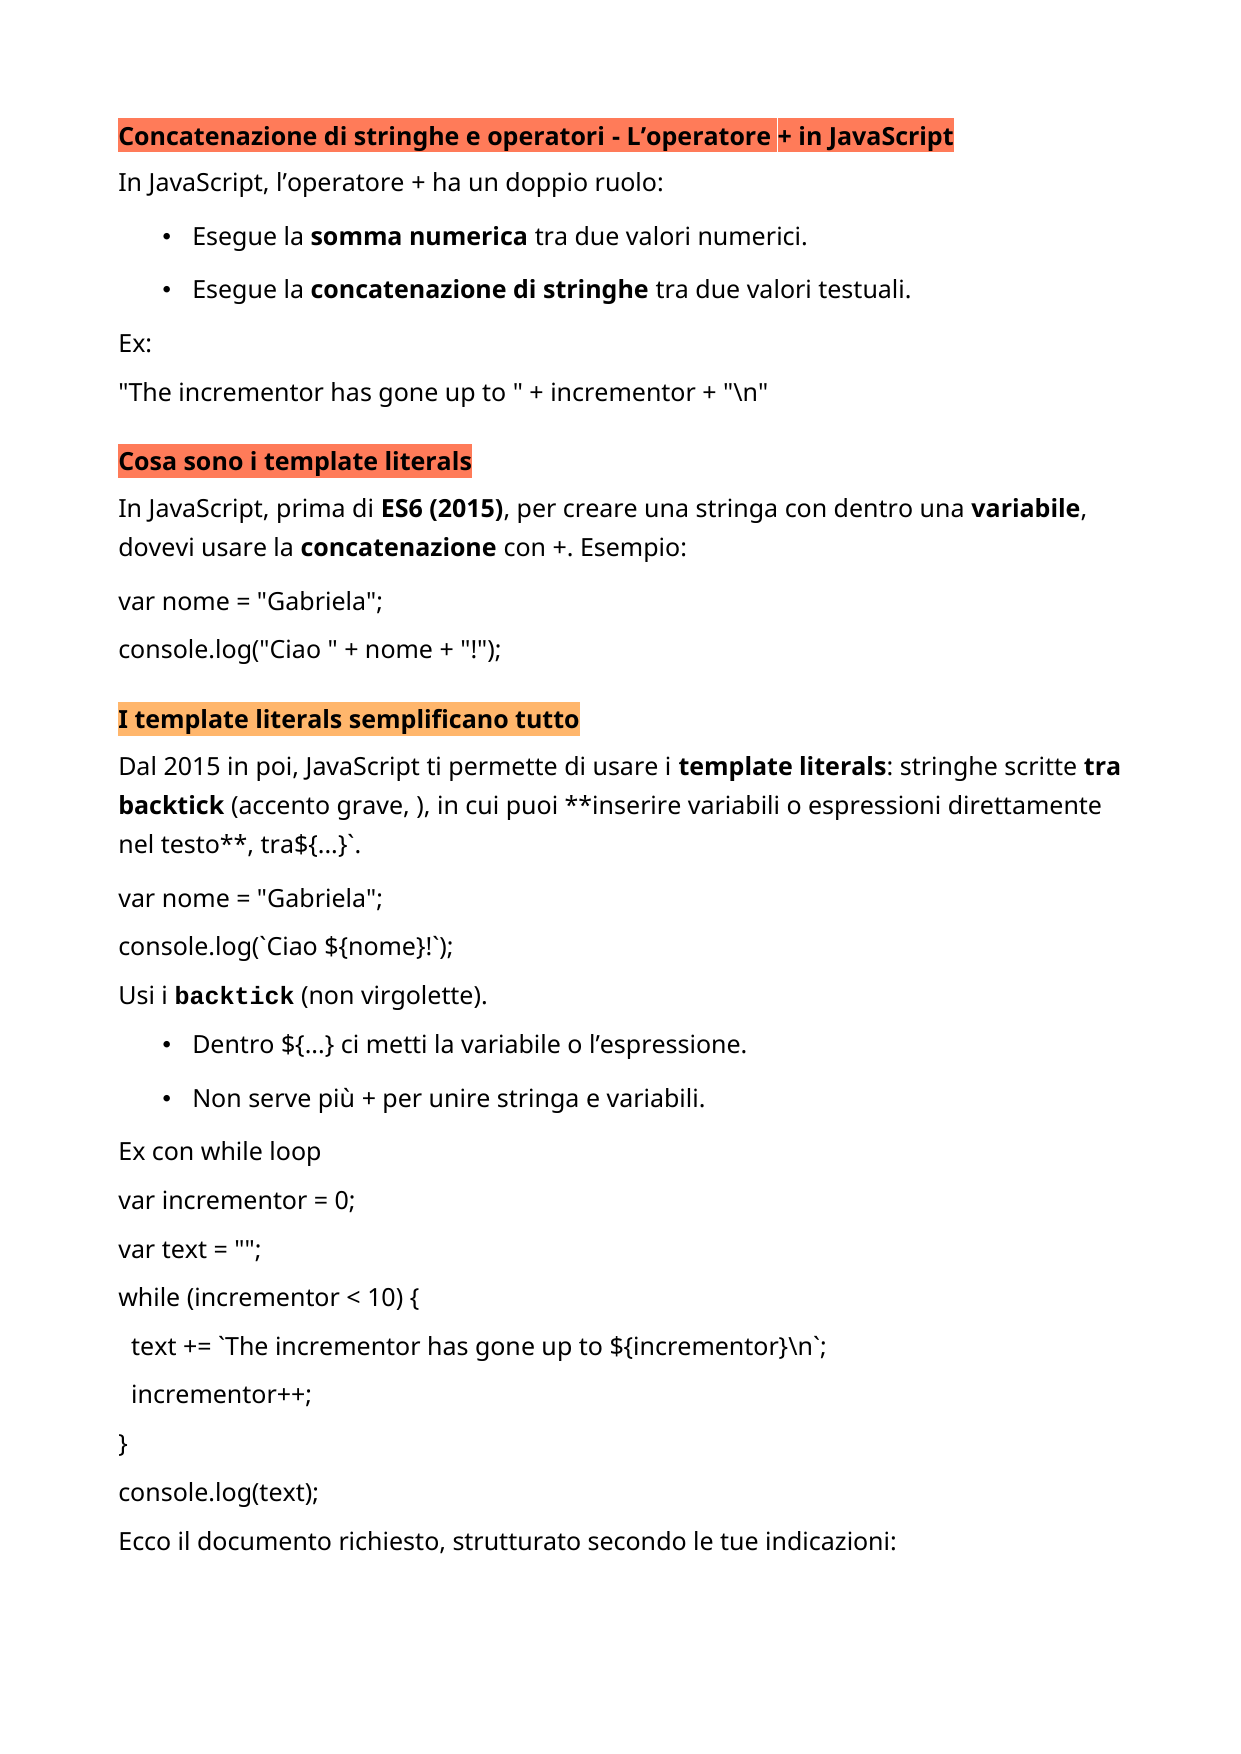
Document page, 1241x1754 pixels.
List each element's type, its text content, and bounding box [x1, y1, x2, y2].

list Non serve più + per unire stringa e variabili. [162, 1080, 1122, 1114]
text Ecco il documento richiesto, strutturato secondo le tue indicazioni: [118, 1523, 1122, 1557]
text incrementor++; [118, 1377, 1122, 1411]
text console.log(`Ciao ${nome}!`); [118, 929, 1122, 963]
text var nome = "Gabriela"; [118, 880, 1122, 914]
subtitle Cosa sono i template literals [118, 444, 1122, 478]
text Dal 2015 in poi, JavaScript ti permette di usare i template literals: stringhe scritte tra backtick (accento grave, ), in cui puoi **inserire variabili o espressioni direttamente nel testo**, tra${...}`. [118, 748, 1122, 861]
subtitle I template literals semplificano tutto [118, 702, 1122, 736]
text In JavaScript, prima di ES6 (2015), per creare una stringa con dentro una variabile, dovevi usare la concatenazione con +. Esempio: [118, 491, 1122, 564]
text Ex con while loop [118, 1134, 1122, 1168]
text while (incrementor < 10) { [118, 1280, 1122, 1314]
text Usi i backtick (non virgolette). [118, 978, 1122, 1012]
text In JavaScript, l’operatore + ha un doppio ruolo: [118, 165, 1122, 199]
text var incrementor = 0; [118, 1183, 1122, 1217]
text } [118, 1426, 1122, 1460]
subtitle Concatenazione di stringhe e operatori - L’operatore + in JavaScript [118, 118, 1122, 152]
text var nome = "Gabriela"; [118, 583, 1122, 618]
text Ex: [118, 326, 1122, 360]
text console.log("Ciao " + nome + "!"); [118, 632, 1122, 666]
text "The incrementor has gone up to " + incrementor + "\n" [118, 374, 1122, 409]
text text += `The incrementor has gone up to ${incrementor}\n`; [118, 1328, 1122, 1363]
list Dentro ${...} ci metti la variabile o l’espressione. [162, 1026, 1122, 1061]
list Esegue la somma numerica tra due valori numerici. [162, 218, 1122, 252]
text var text = ""; [118, 1231, 1122, 1265]
text console.log(text); [118, 1474, 1122, 1508]
list Esegue la concatenazione di stringhe tra due valori testuali. [162, 272, 1122, 306]
